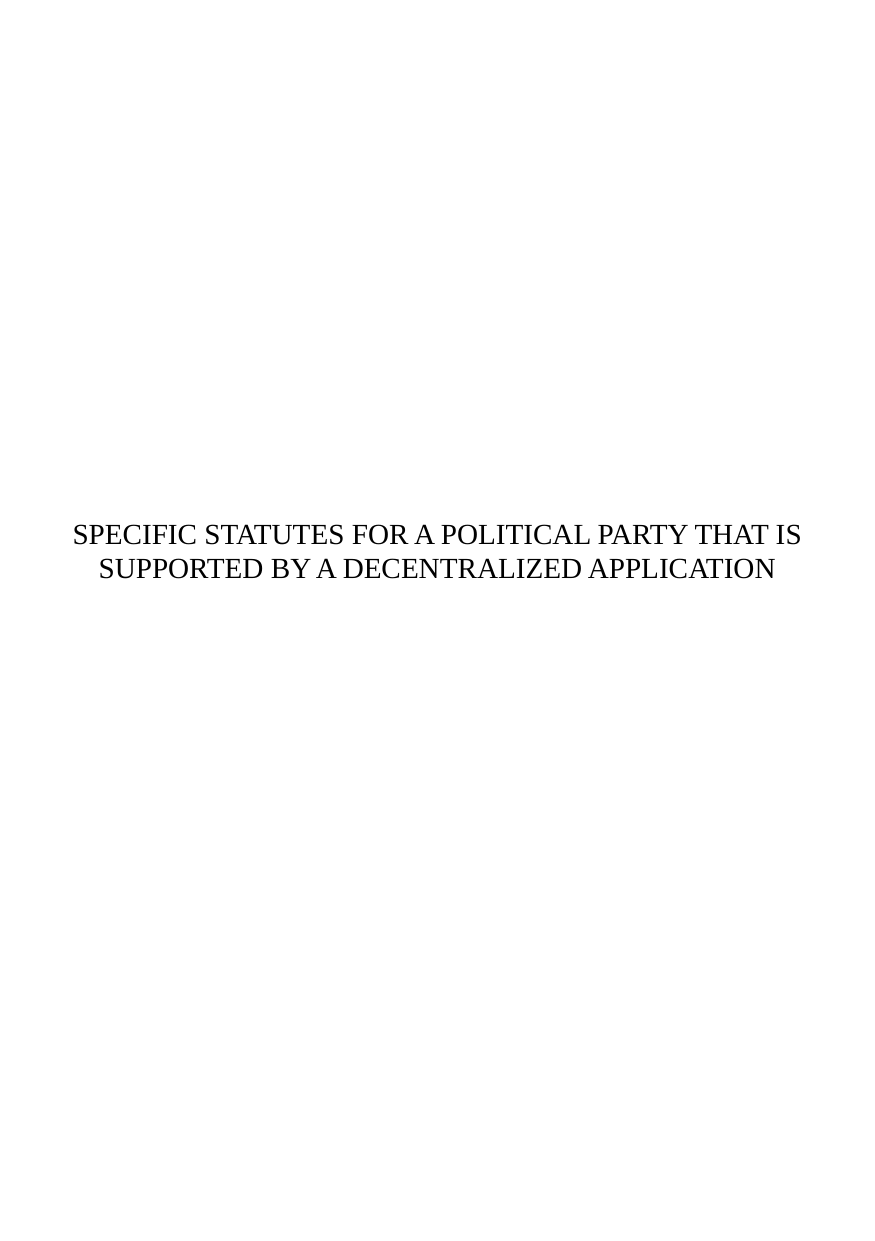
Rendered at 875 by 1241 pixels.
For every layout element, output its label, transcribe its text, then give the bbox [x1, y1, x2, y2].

text SPECIFIC STATUTES FOR A POLITICAL PARTY THAT IS [0, 517, 874, 551]
text SUPPORTED BY A DECENTRALIZED APPLICATION [0, 551, 874, 584]
